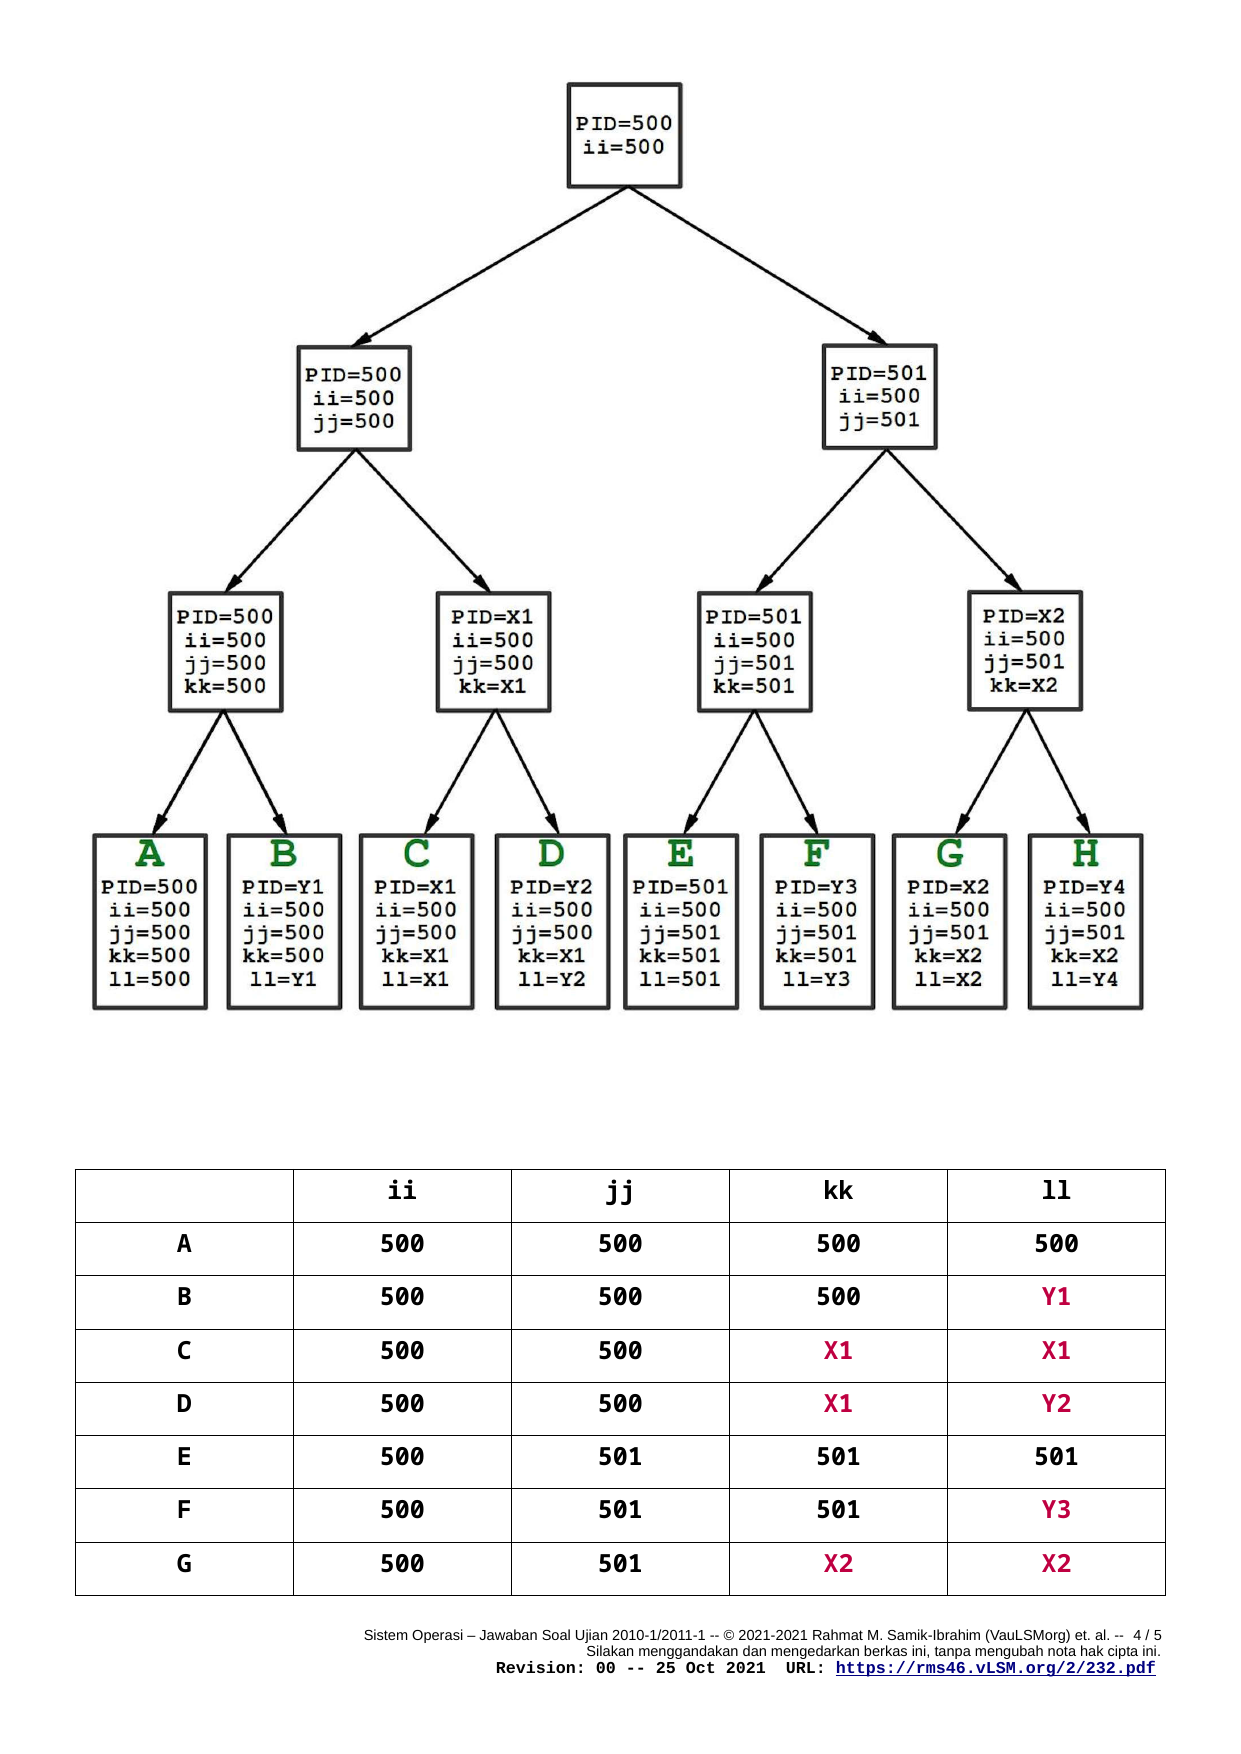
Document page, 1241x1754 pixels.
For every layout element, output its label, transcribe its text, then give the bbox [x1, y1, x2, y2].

table_cell 501 [730, 1489, 947, 1542]
table_cell 500 [948, 1223, 1165, 1275]
table_cell 500 [512, 1383, 729, 1435]
table_cell 500 [730, 1276, 947, 1329]
table_cell F [76, 1489, 293, 1542]
table_cell 501 [512, 1436, 729, 1488]
table_cell 501 [730, 1436, 947, 1488]
table_cell A [76, 1223, 293, 1275]
table_cell Y2 [948, 1383, 1165, 1435]
table_cell X2 [730, 1543, 947, 1595]
table_header kk [730, 1170, 947, 1222]
table_cell 500 [294, 1330, 511, 1382]
table_cell B [76, 1276, 293, 1329]
table_cell X1 [948, 1330, 1165, 1382]
table_cell 500 [294, 1543, 511, 1595]
table_cell 501 [948, 1436, 1165, 1488]
table_cell 500 [512, 1276, 729, 1329]
table_cell 500 [512, 1223, 729, 1275]
table_cell X1 [730, 1330, 947, 1382]
table_header ll [948, 1170, 1165, 1222]
table_header ii [294, 1170, 511, 1222]
table_header [76, 1170, 293, 1222]
table_cell 501 [512, 1543, 729, 1595]
table_header jj [512, 1170, 729, 1222]
table_cell Y1 [948, 1276, 1165, 1329]
table_cell 500 [294, 1223, 511, 1275]
table_cell 500 [294, 1276, 511, 1329]
table_cell 500 [730, 1223, 947, 1275]
table_cell Y3 [948, 1489, 1165, 1542]
table_cell 500 [294, 1383, 511, 1435]
table_cell 501 [512, 1489, 729, 1542]
table_cell 500 [294, 1489, 511, 1542]
table_cell G [76, 1543, 293, 1595]
table_cell X1 [730, 1383, 947, 1435]
picture [75, 75, 1166, 1026]
table_cell E [76, 1436, 293, 1488]
table_cell C [76, 1330, 293, 1382]
table_cell 500 [512, 1330, 729, 1382]
table_cell 500 [294, 1436, 511, 1488]
table_cell D [76, 1383, 293, 1435]
table_cell X2 [948, 1543, 1165, 1595]
